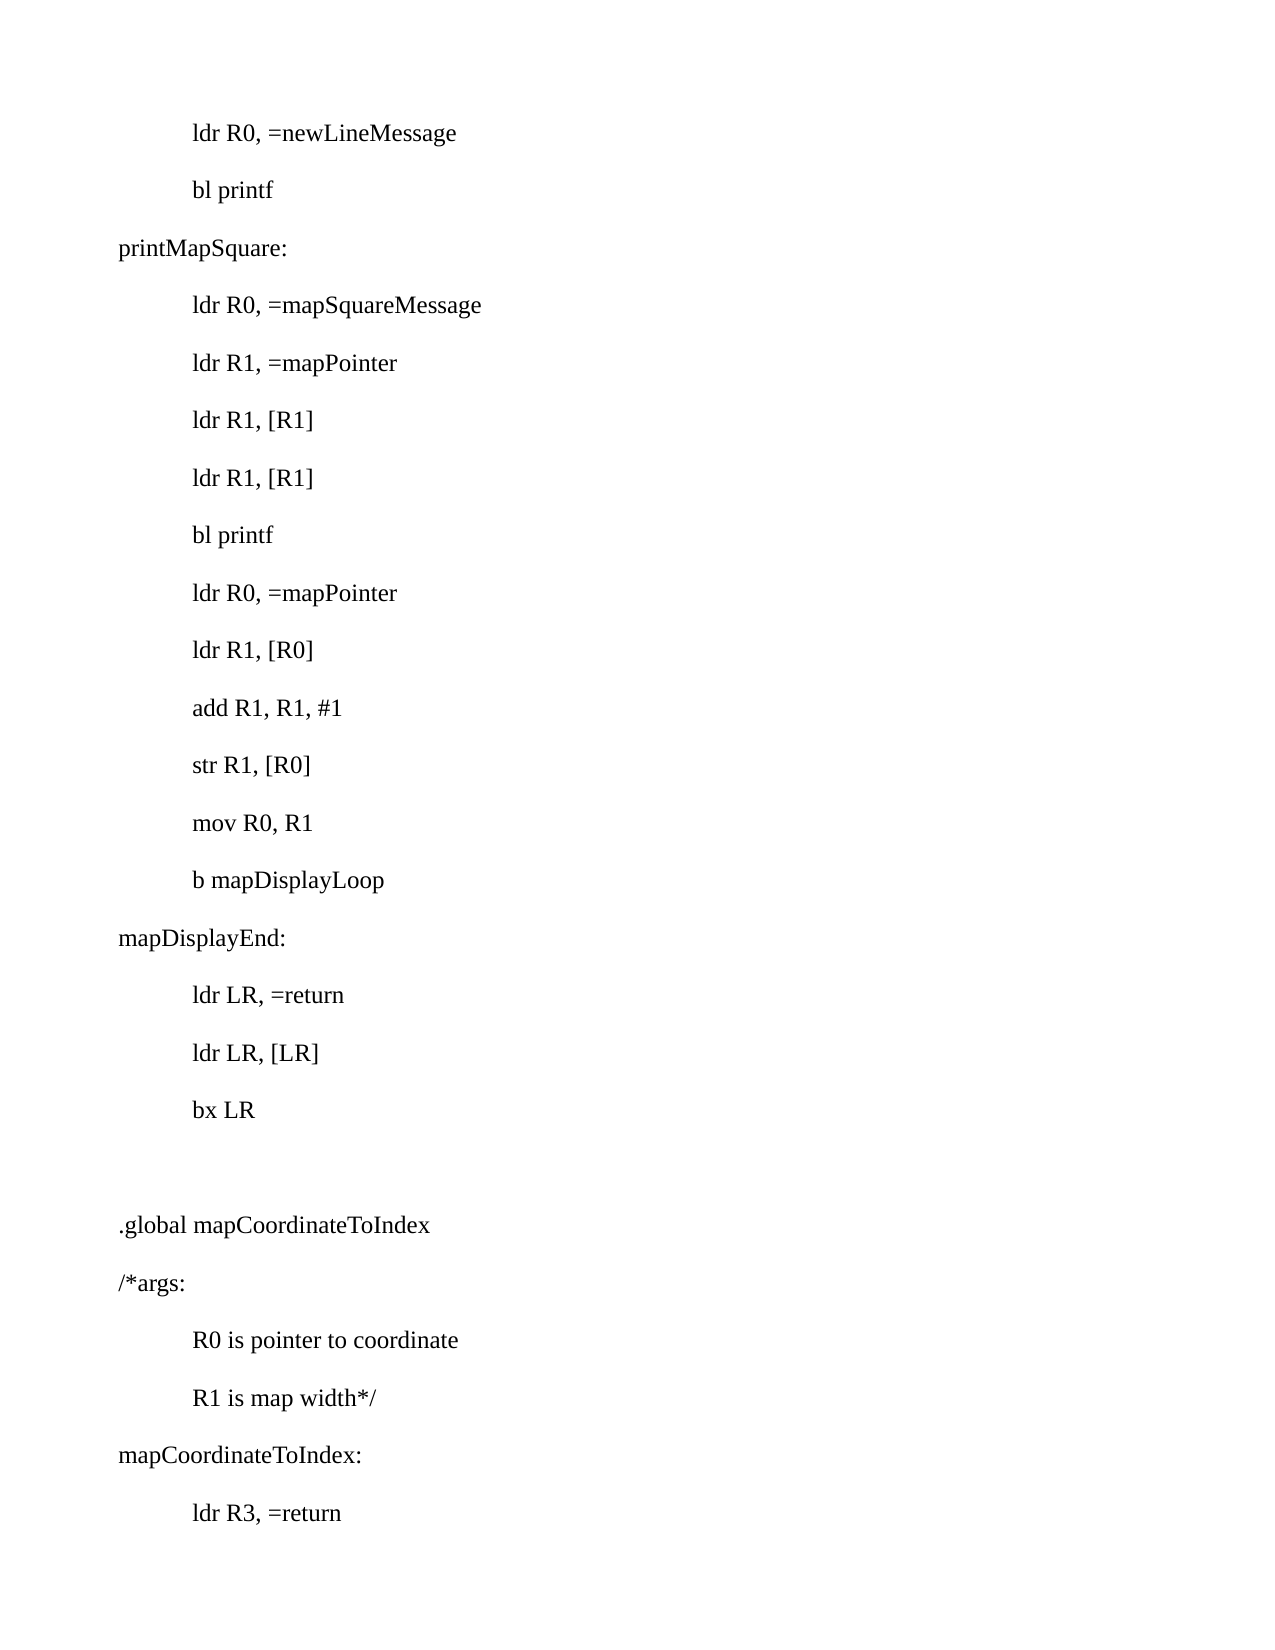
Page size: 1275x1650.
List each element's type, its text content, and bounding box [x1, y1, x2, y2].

text ldr R1, =mapPointer [118, 348, 1157, 377]
text ldr R0, =newLineMessage [118, 118, 1157, 147]
text R0 is pointer to coordinate [118, 1326, 1157, 1354]
text ldr R0, =mapSquareMessage [118, 291, 1157, 319]
text add R1, R1, #1 [118, 693, 1157, 722]
text b mapDisplayLoop [118, 866, 1157, 894]
text .global mapCoordinateToIndex [118, 1211, 1157, 1239]
text ldr LR, =return [118, 981, 1157, 1009]
text ldr R1, [R1] [118, 406, 1157, 434]
text ldr R1, [R1] [118, 463, 1157, 492]
text mapDisplayEnd: [118, 923, 1157, 952]
text bx LR [118, 1096, 1157, 1124]
text bl printf [118, 521, 1157, 549]
text bl printf [118, 176, 1157, 204]
text str R1, [R0] [118, 751, 1157, 779]
text mapCoordinateToIndex: [118, 1441, 1157, 1469]
text printMapSquare: [118, 233, 1157, 262]
text /*args: [118, 1268, 1157, 1297]
text ldr LR, [LR] [118, 1038, 1157, 1067]
text R1 is map width*/ [118, 1383, 1157, 1412]
text ldr R3, =return [118, 1498, 1157, 1527]
text mov R0, R1 [118, 808, 1157, 837]
text ldr R0, =mapPointer [118, 578, 1157, 607]
text ldr R1, [R0] [118, 636, 1157, 664]
